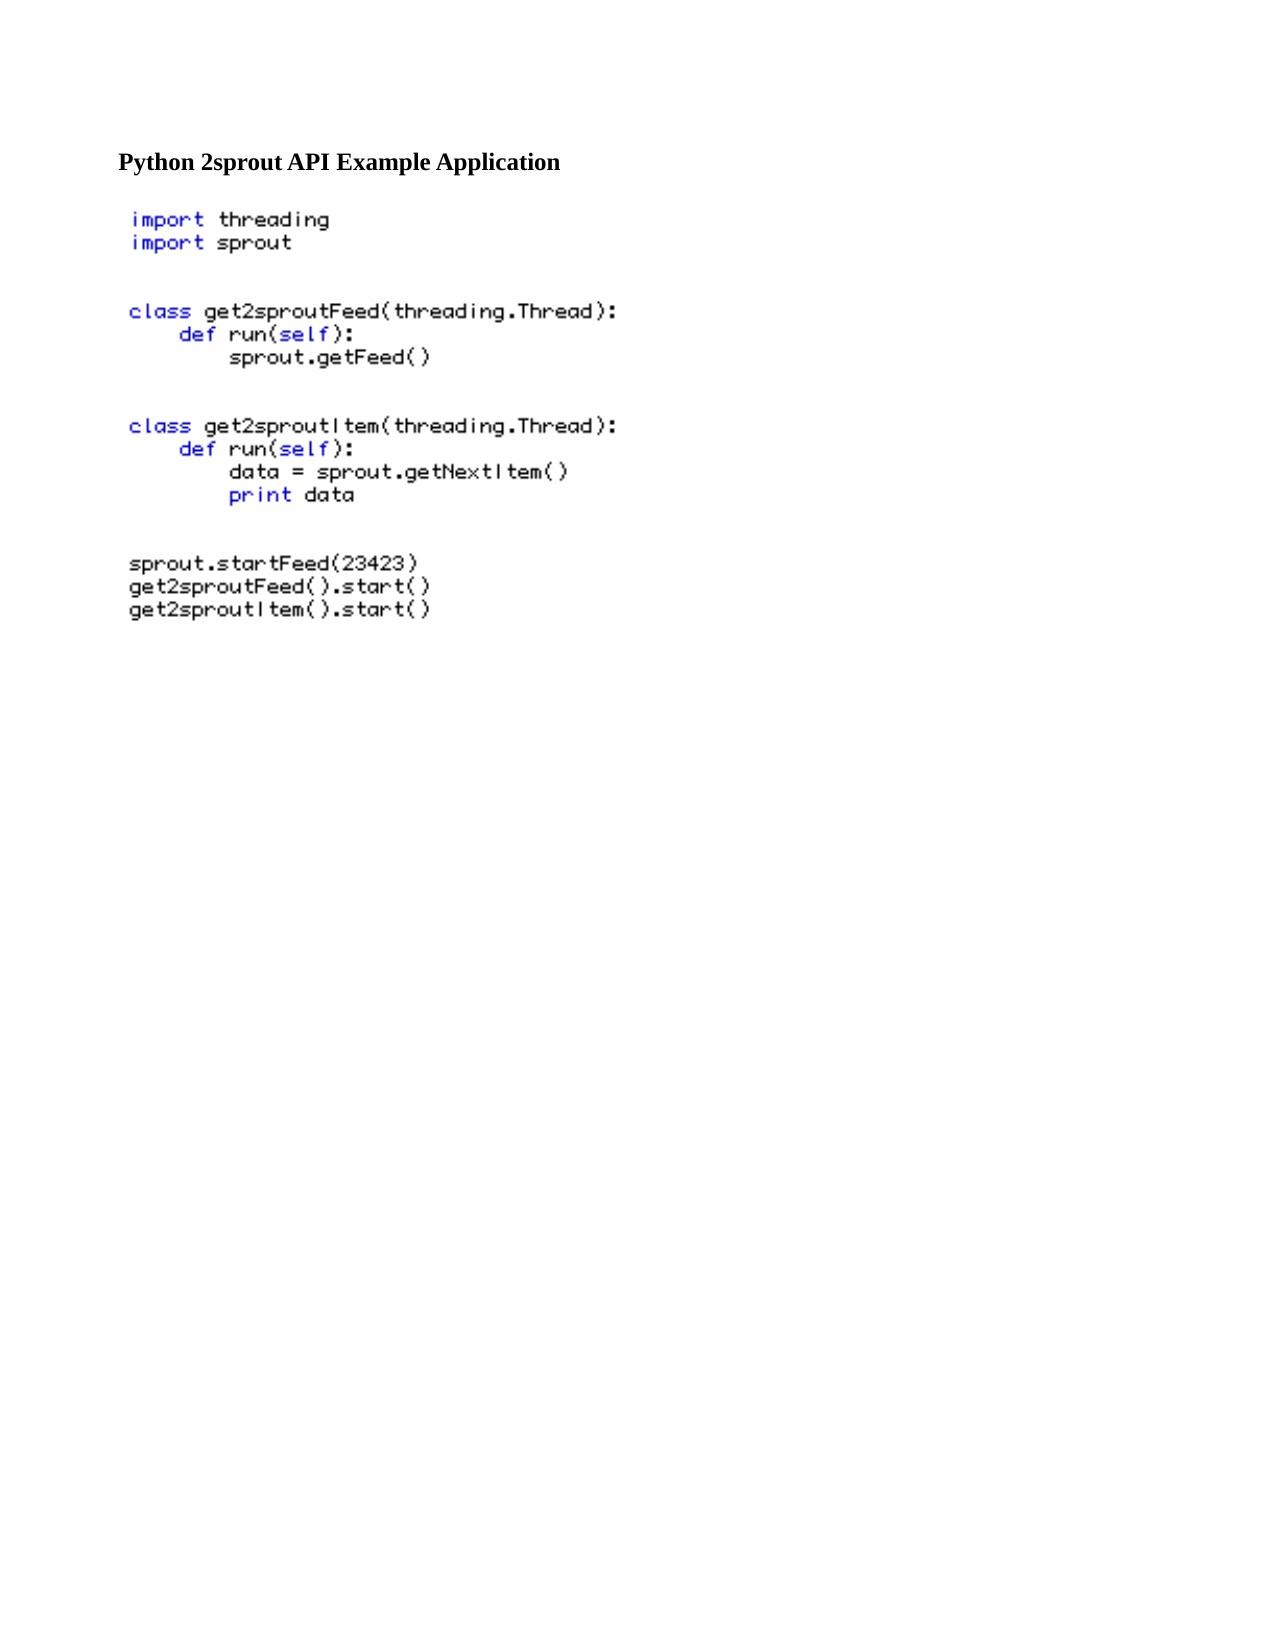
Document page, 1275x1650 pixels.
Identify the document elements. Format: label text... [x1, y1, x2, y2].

picture [118, 204, 788, 696]
text Python 2sprout API Example Application [118, 147, 1157, 176]
